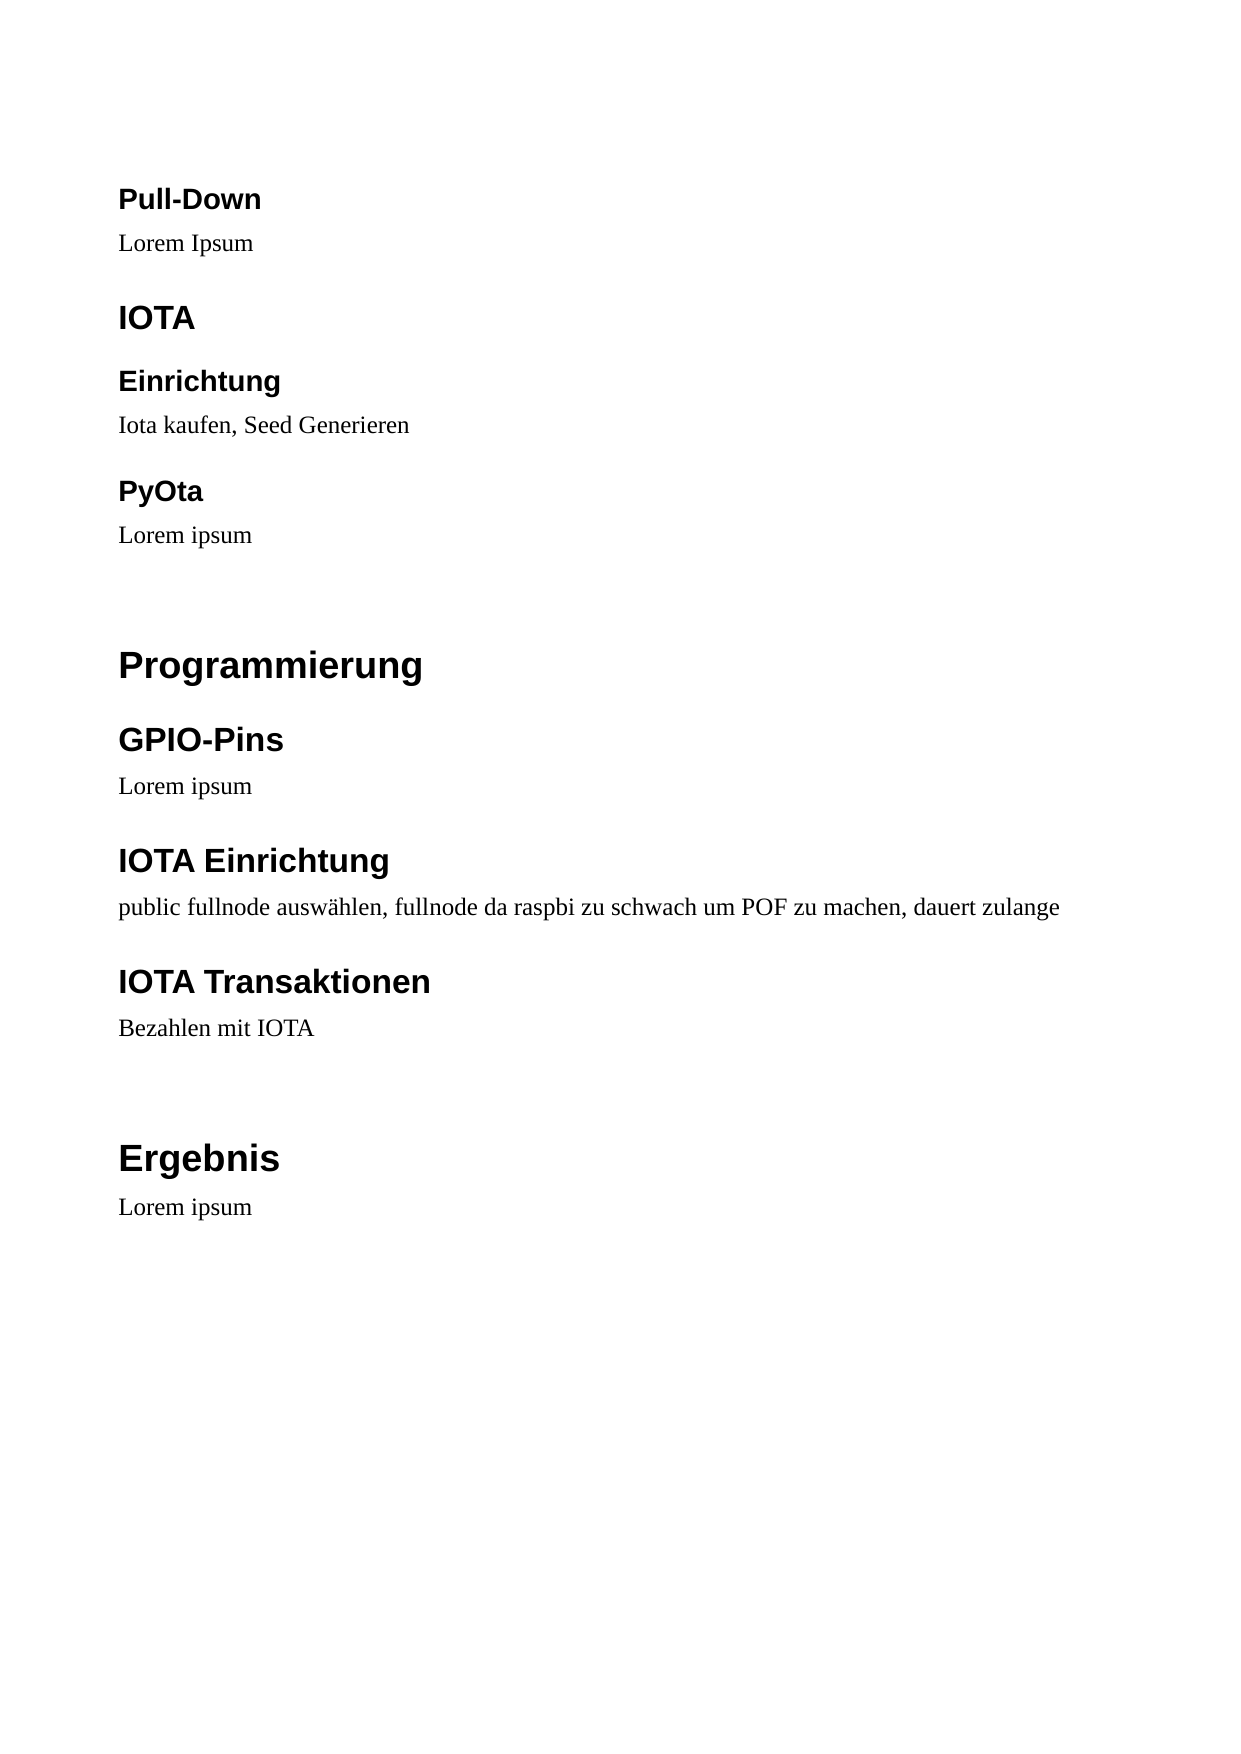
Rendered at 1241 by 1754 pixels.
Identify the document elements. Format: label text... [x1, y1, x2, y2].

subtitle Programmierung [118, 643, 1122, 687]
subtitle Ergebnis [118, 1136, 1122, 1180]
subtitle Lorem ipsum [118, 1192, 1122, 1221]
text Lorem Ipsum [118, 228, 1122, 257]
subtitle Einrichtung [118, 364, 1122, 397]
subtitle Pull-Down [118, 182, 1122, 216]
text Lorem ipsum [118, 520, 1122, 548]
text Bezahlen mit IOTA [118, 1013, 1122, 1042]
subtitle IOTA [118, 298, 1122, 337]
subtitle IOTA Einrichtung [118, 841, 1122, 879]
subtitle IOTA Transaktionen [118, 962, 1122, 1001]
text Lorem ipsum [118, 771, 1122, 800]
subtitle GPIO-Pins [118, 720, 1122, 758]
text Iota kaufen, Seed Generieren [118, 410, 1122, 439]
text public fullnode auswählen, fullnode da raspbi zu schwach um POF zu machen, dauert zulange [118, 892, 1122, 921]
subtitle PyOta [118, 473, 1122, 507]
